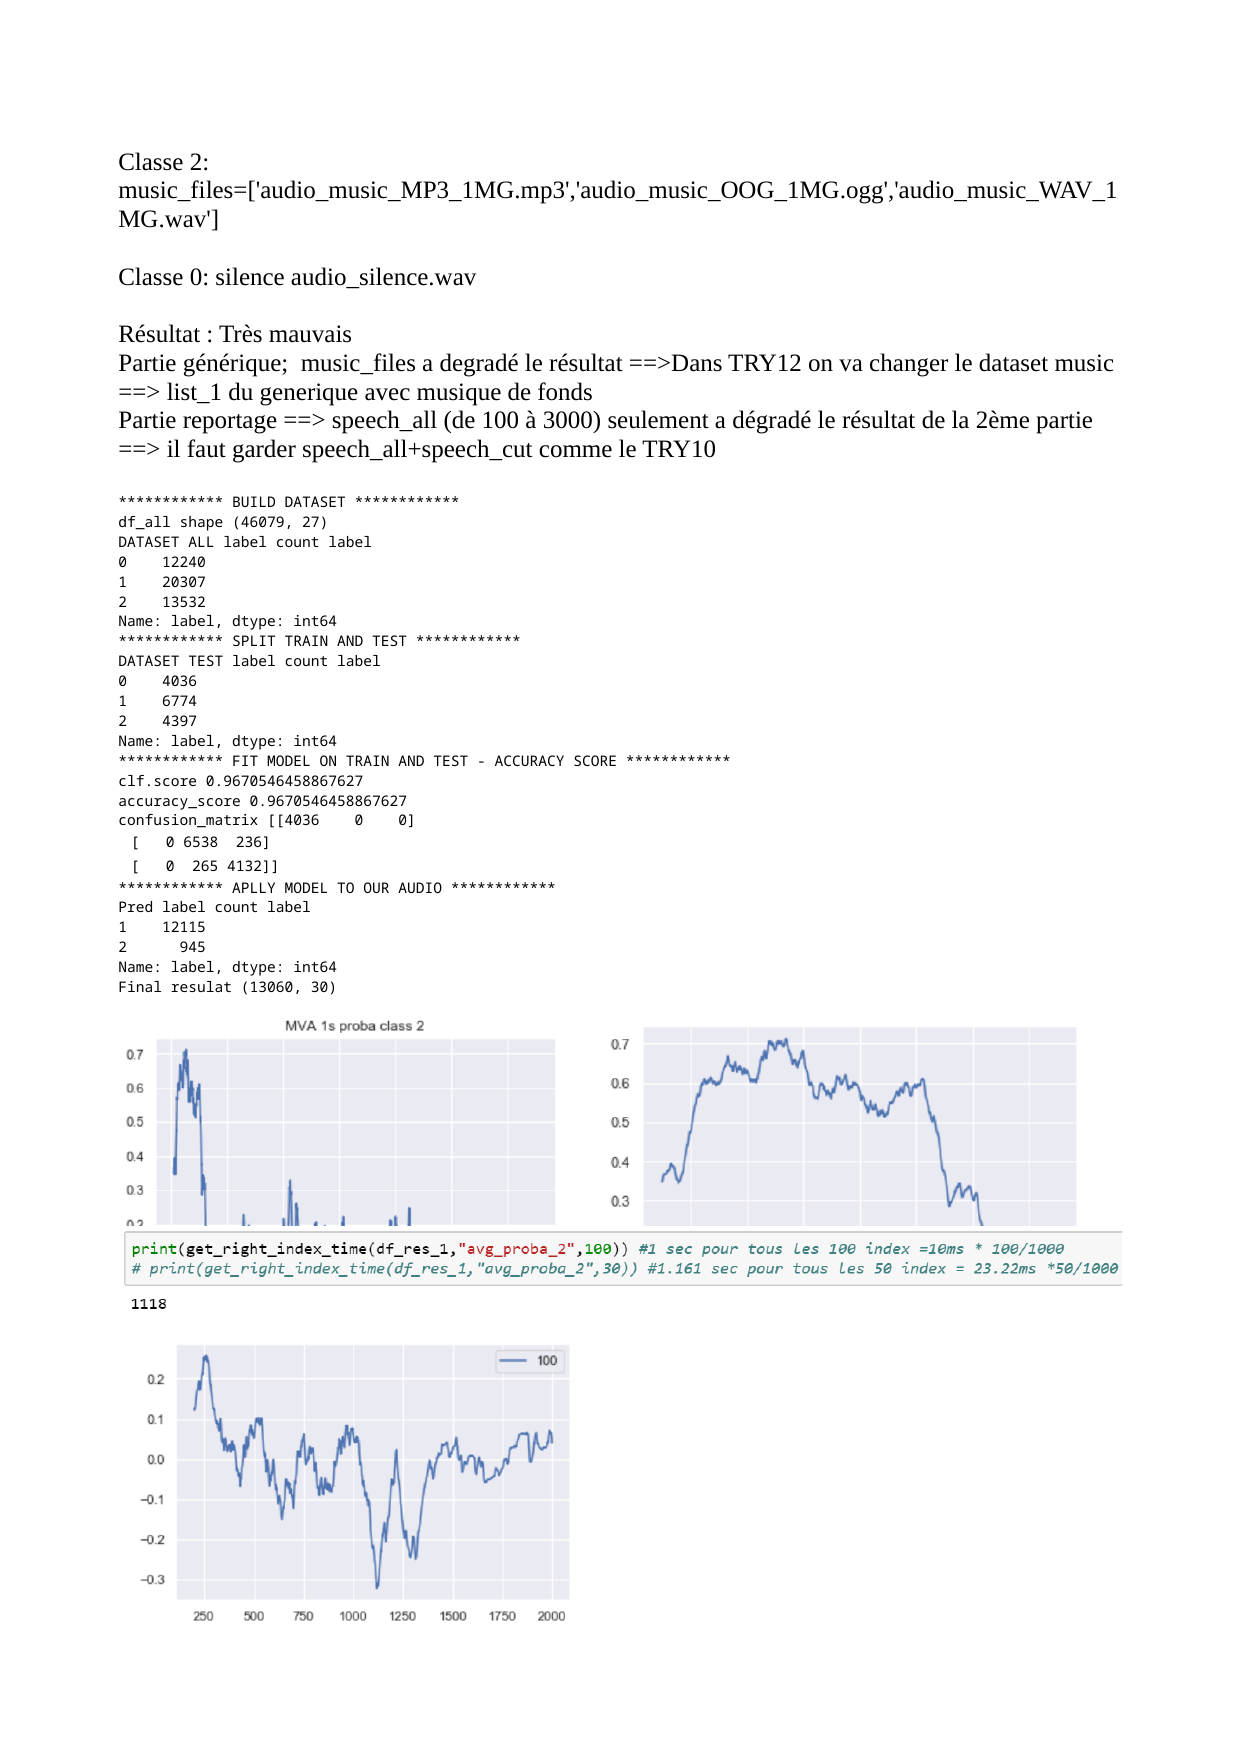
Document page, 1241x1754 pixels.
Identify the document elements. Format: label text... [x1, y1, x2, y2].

text ************ FIT MODEL ON TRAIN AND TEST - ACCURACY SCORE ************ [118, 751, 1122, 770]
text Name: label, dtype: int64 [118, 611, 1122, 631]
text [ 0 265 4132]] [118, 854, 1122, 877]
text df_all shape (46079, 27) [118, 512, 1122, 532]
text Pred label count label [118, 897, 1122, 917]
text 2 945 [118, 937, 1122, 957]
text 1 6774 [118, 691, 1122, 711]
text Classe 2: music_files=['audio_music_MP3_1MG.mp3','audio_music_OOG_1MG.ogg','audio_music_WAV_1MG.wav'] [118, 147, 1122, 233]
text Partie reportage ==> speech_all (de 100 à 3000) seulement a dégradé le résultat de la 2ème partie ==> il faut garder speech_all+speech_cut comme le TRY10 [118, 406, 1122, 463]
text clf.score 0.9670546458867627 [118, 770, 1122, 790]
text accuracy_score 0.9670546458867627 [118, 790, 1122, 810]
text 2 13532 [118, 591, 1122, 611]
text Partie générique; music_files a degradé le résultat ==>Dans TRY12 on va changer le dataset music ==> list_1 du generique avec musique de fonds [118, 348, 1122, 406]
text Classe 0: silence audio_silence.wav [118, 262, 1122, 291]
text confusion_matrix [[4036 0 0] [118, 810, 1122, 830]
text ************ BUILD DATASET ************ [118, 492, 1122, 512]
text Name: label, dtype: int64 [118, 957, 1122, 977]
text ************ SPLIT TRAIN AND TEST ************ [118, 631, 1122, 651]
text DATASET ALL label count label [118, 532, 1122, 552]
text Final resulat (13060, 30) [118, 977, 1122, 997]
text Name: label, dtype: int64 [118, 731, 1122, 751]
text 1 20307 [118, 571, 1122, 591]
text ************ APLLY MODEL TO OUR AUDIO ************ [118, 877, 1122, 897]
text 0 4036 [118, 671, 1122, 691]
text DATASET TEST label count label [118, 651, 1122, 671]
text [ 0 6538 236] [118, 830, 1122, 854]
picture [118, 1014, 1123, 1627]
text 1 12115 [118, 917, 1122, 937]
text 0 12240 [118, 552, 1122, 571]
text 2 4397 [118, 711, 1122, 731]
text Résultat : Très mauvais [118, 319, 1122, 348]
